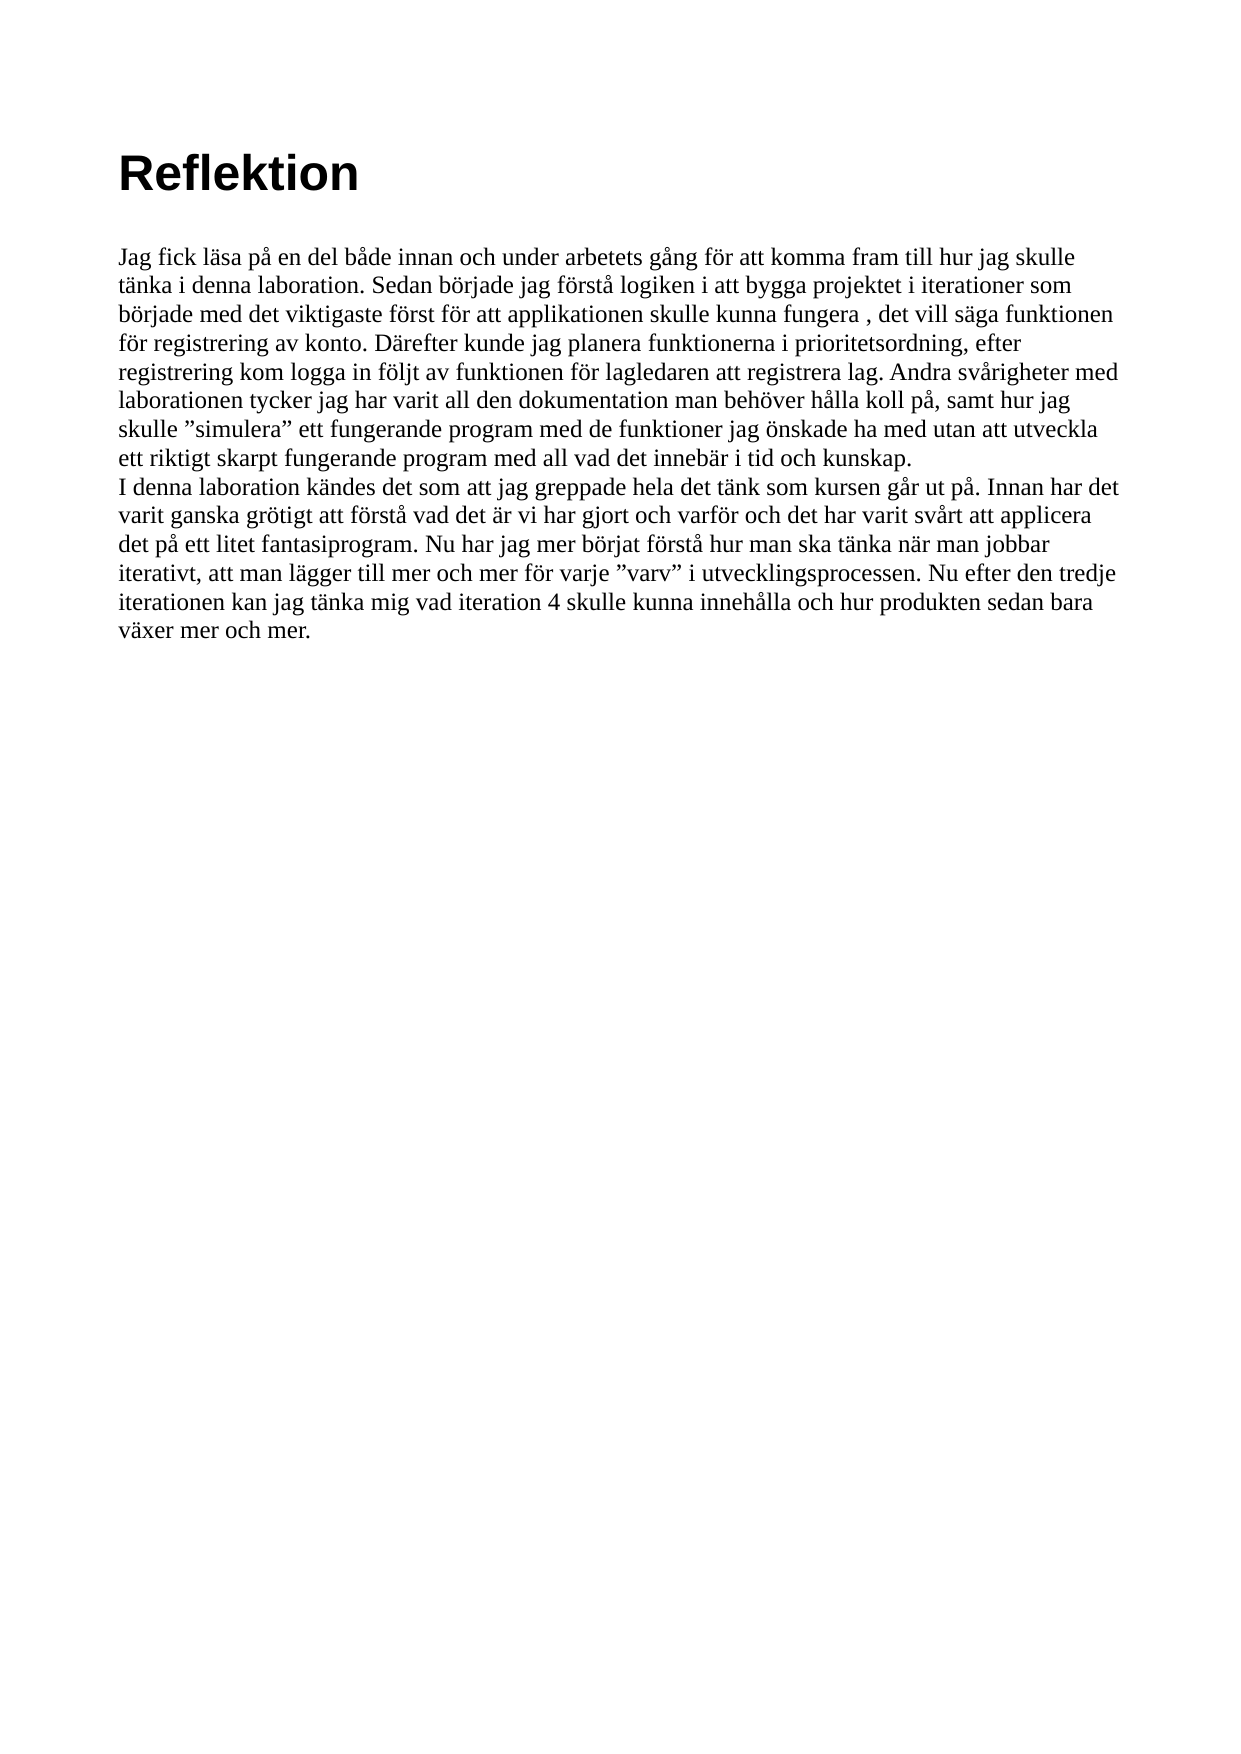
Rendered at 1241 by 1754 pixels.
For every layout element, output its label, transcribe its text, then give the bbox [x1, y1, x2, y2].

text I denna laboration kändes det som att jag greppade hela det tänk som kursen går ut på. Innan har det varit ganska grötigt att förstå vad det är vi har gjort och varför och det har varit svårt att applicera det på ett litet fantasiprogram. Nu har jag mer börjat förstå hur man ska tänka när man jobbar iterativt, att man lägger till mer och mer för varje ”varv” i utvecklingsprocessen. Nu efter den tredje iterationen kan jag tänka mig vad iteration 4 skulle kunna innehålla och hur produkten sedan bara växer mer och mer. [118, 472, 1122, 644]
text Jag fick läsa på en del både innan och under arbetets gång för att komma fram till hur jag skulle tänka i denna laboration. Sedan började jag förstå logiken i att bygga projektet i iterationer som började med det viktigaste först för att applikationen skulle kunna fungera , det vill säga funktionen för registrering av konto. Därefter kunde jag planera funktionerna i prioritetsordning, efter registrering kom logga in följt av funktionen för lagledaren att registrera lag. Andra svårigheter med laborationen tycker jag har varit all den dokumentation man behöver hålla koll på, samt hur jag skulle ”simulera” ett fungerande program med de funktioner jag önskade ha med utan att utveckla ett riktigt skarpt fungerande program med all vad det innebär i tid och kunskap. [118, 242, 1122, 472]
subtitle Reflektion [118, 143, 1122, 201]
